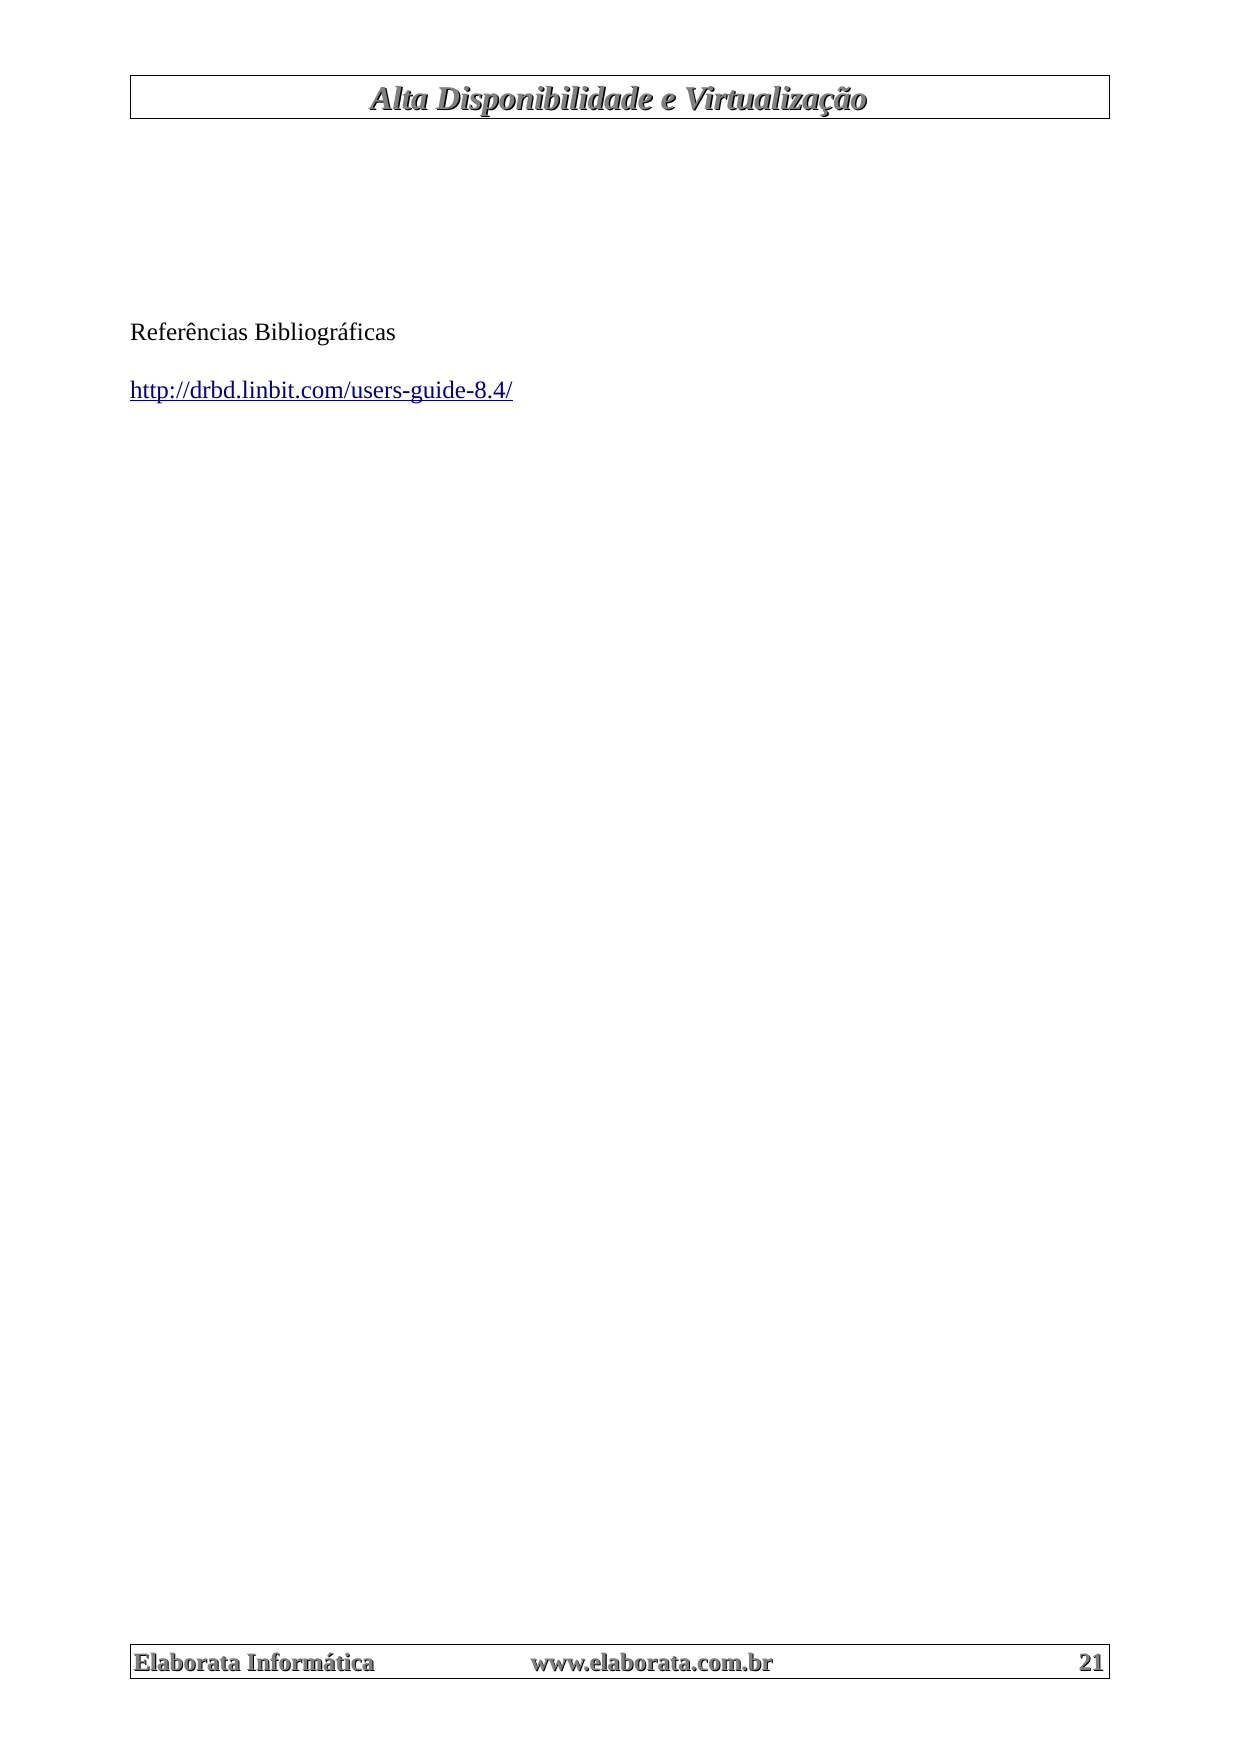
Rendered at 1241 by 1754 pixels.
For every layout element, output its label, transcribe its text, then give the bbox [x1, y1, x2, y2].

text Referências Bibliográficas [130, 317, 1110, 346]
text http://drbd.linbit.com/users-guide-8.4/ [130, 375, 1110, 404]
